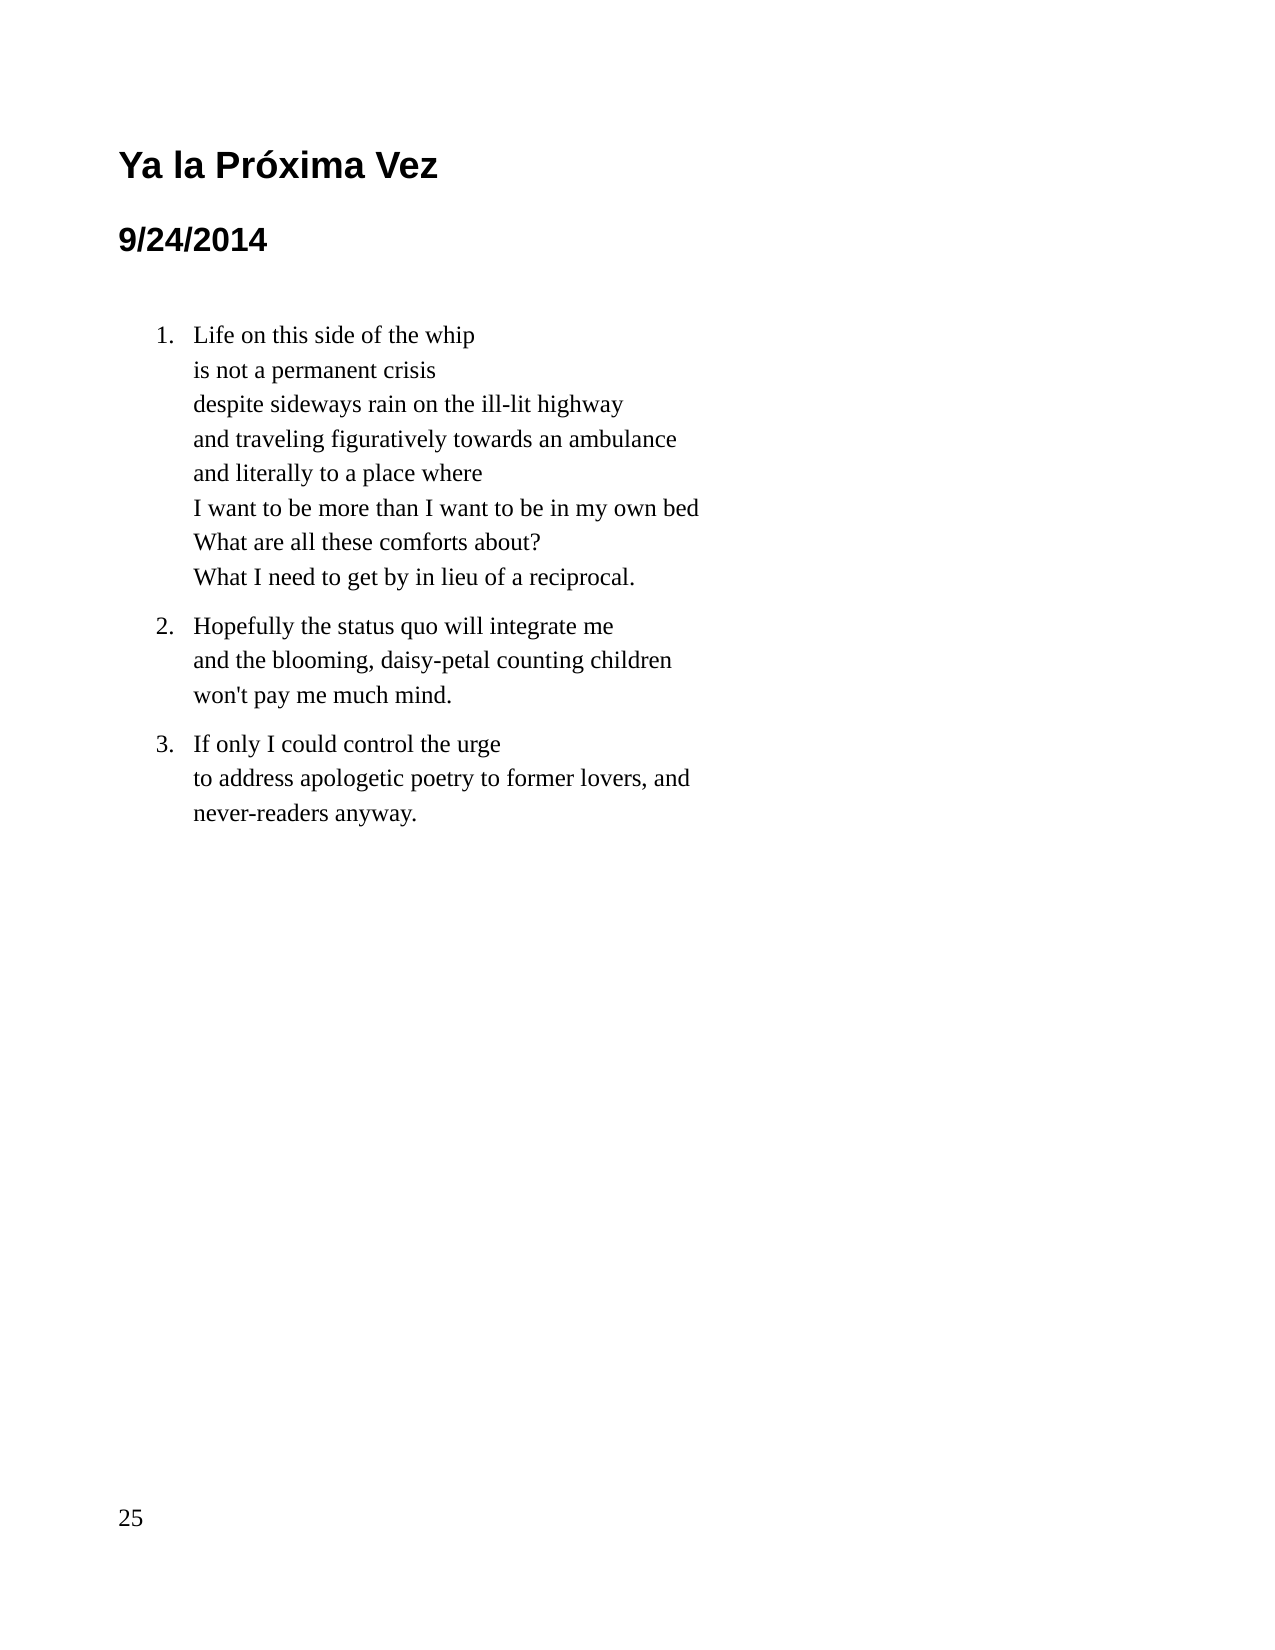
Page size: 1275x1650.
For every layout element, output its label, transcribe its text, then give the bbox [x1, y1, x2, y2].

list If only I could control the urge to address apologetic poetry to former lovers, and never-readers anyway. [156, 729, 1157, 826]
subtitle 9/24/2014 [118, 220, 1157, 259]
list Hopefully the status quo will integrate me and the blooming, daisy-petal counting children won't pay me much mind. [156, 611, 1157, 708]
subtitle Ya la Próxima Vez [118, 143, 1157, 187]
list Life on this side of the whip is not a permanent crisis despite sideways rain on the ill-lit highway and traveling figuratively towards an ambulance and literally to a place where I want to be more than I want to be in my own bed What are all these comforts about? What I need to get by in lieu of a reciprocal. [156, 320, 1157, 590]
